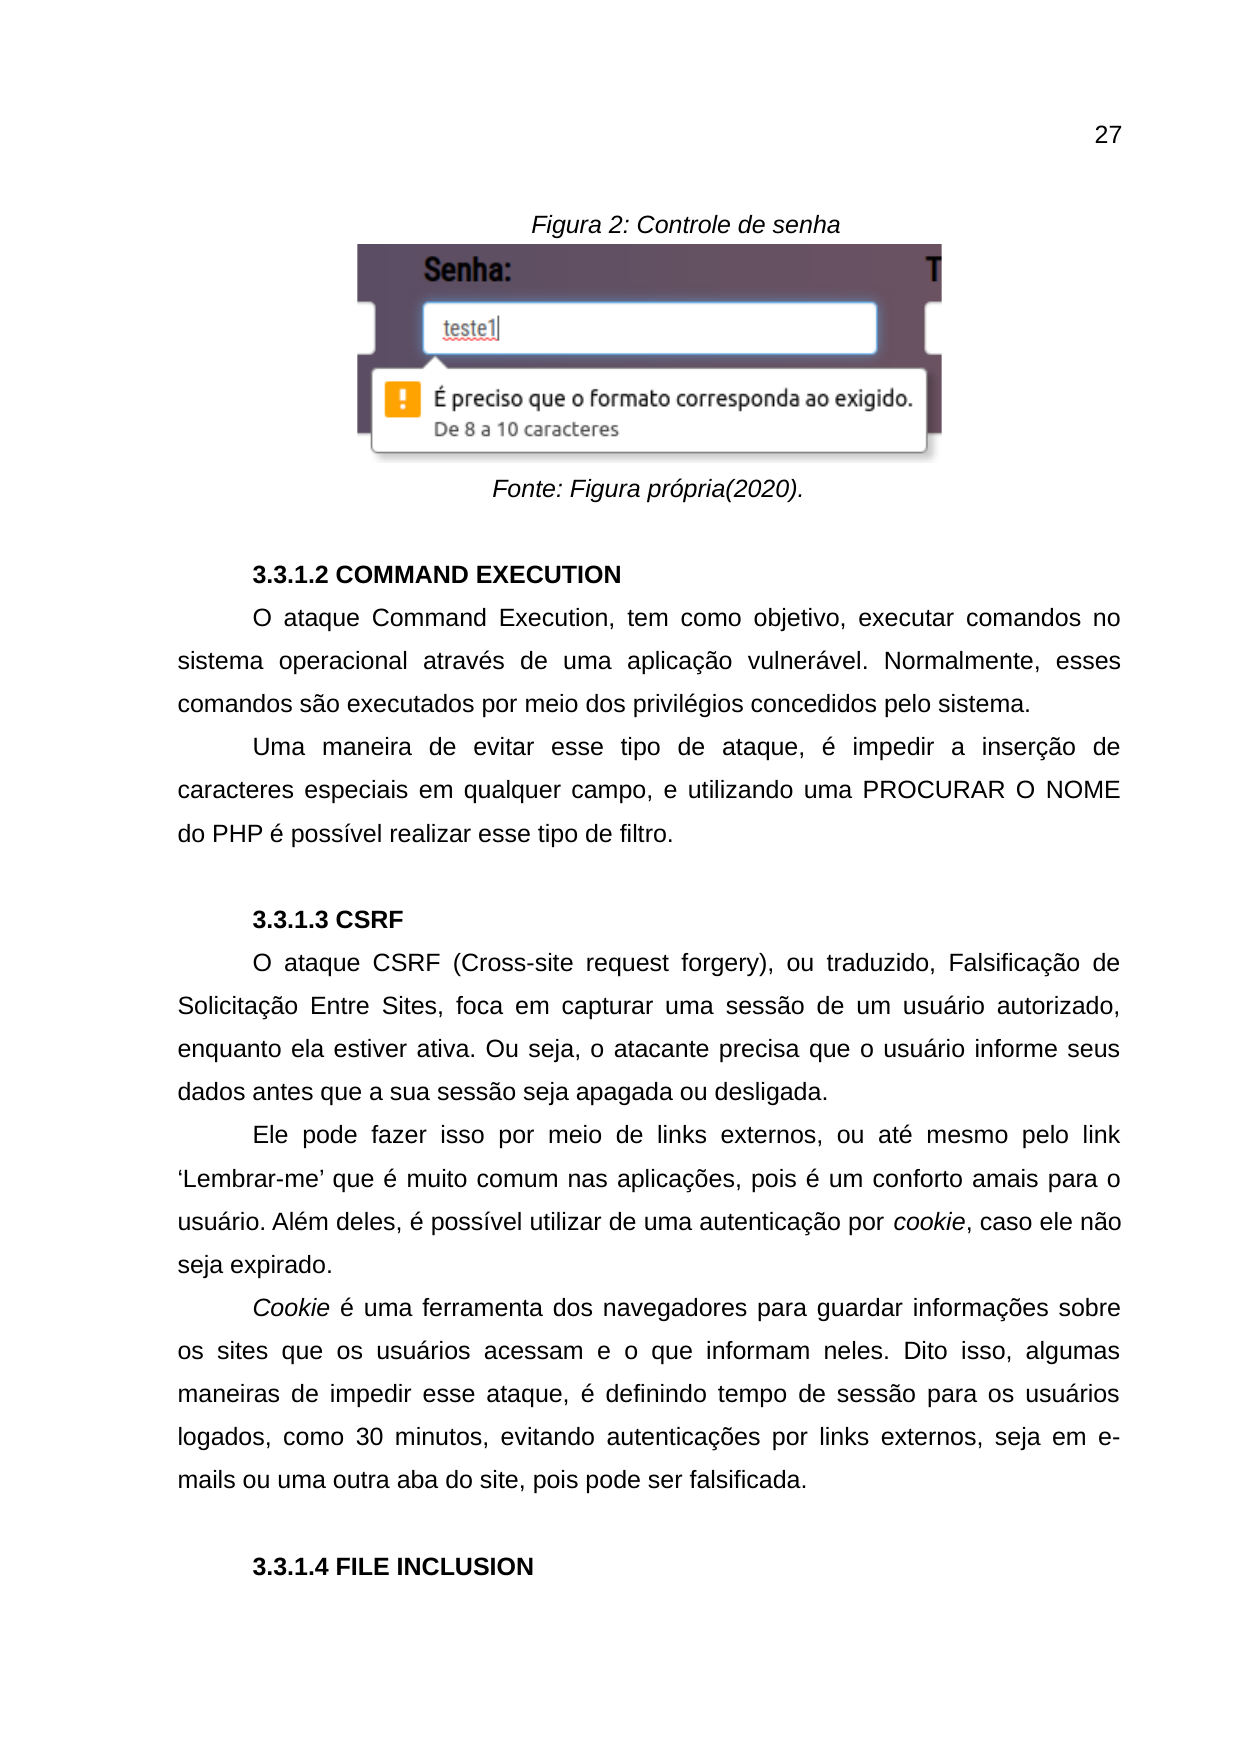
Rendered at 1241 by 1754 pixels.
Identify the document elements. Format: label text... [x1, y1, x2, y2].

text 3.3.1.2 COMMAND EXECUTION [177, 560, 1122, 588]
text O ataque Command Execution, tem como objetivo, executar comandos no sistema operacional através de uma aplicação vulnerável. Normalmente, esses comandos são executados por meio dos privilégios concedidos pelo sistema. [177, 603, 1122, 718]
text Uma maneira de evitar esse tipo de ataque, é impedir a inserção de caracteres especiais em qualquer campo, e utilizando uma PROCURAR O NOME do PHP é possível realizar esse tipo de filtro. [177, 732, 1122, 847]
text Fonte: Figura própria(2020). [177, 473, 1122, 502]
text Figura 2: Controle de senha [357, 210, 942, 239]
text O ataque CSRF (Cross-site request forgery), ou traduzido, Falsificação de Solicitação Entre Sites, foca em capturar uma sessão de um usuário autorizado, enquanto ela estiver ativa. Ou seja, o atacante precisa que o usuário informe seus dados antes que a sua sessão seja apagada ou desligada. [177, 948, 1122, 1106]
text Ele pode fazer isso por meio de links externos, ou até mesmo pelo link ‘Lembrar-me’ que é muito comum nas aplicações, pois é um conforto amais para o usuário. Além deles, é possível utilizar de uma autenticação por cookie, caso ele não seja expirado. [177, 1120, 1122, 1278]
text Cookie é uma ferramenta dos navegadores para guardar informações sobre os sites que os usuários acessam e o que informam neles. Dito isso, algumas maneiras de impedir esse ataque, é definindo tempo de sessão para os usuários logados, como 30 minutos, evitando autenticações por links externos, seja em e-mails ou uma outra aba do site, pois pode ser falsificada. [177, 1293, 1122, 1494]
text 3.3.1.3 CSRF [177, 905, 1122, 933]
text 3.3.1.4 FILE INCLUSION [177, 1552, 1122, 1580]
picture [357, 244, 942, 463]
